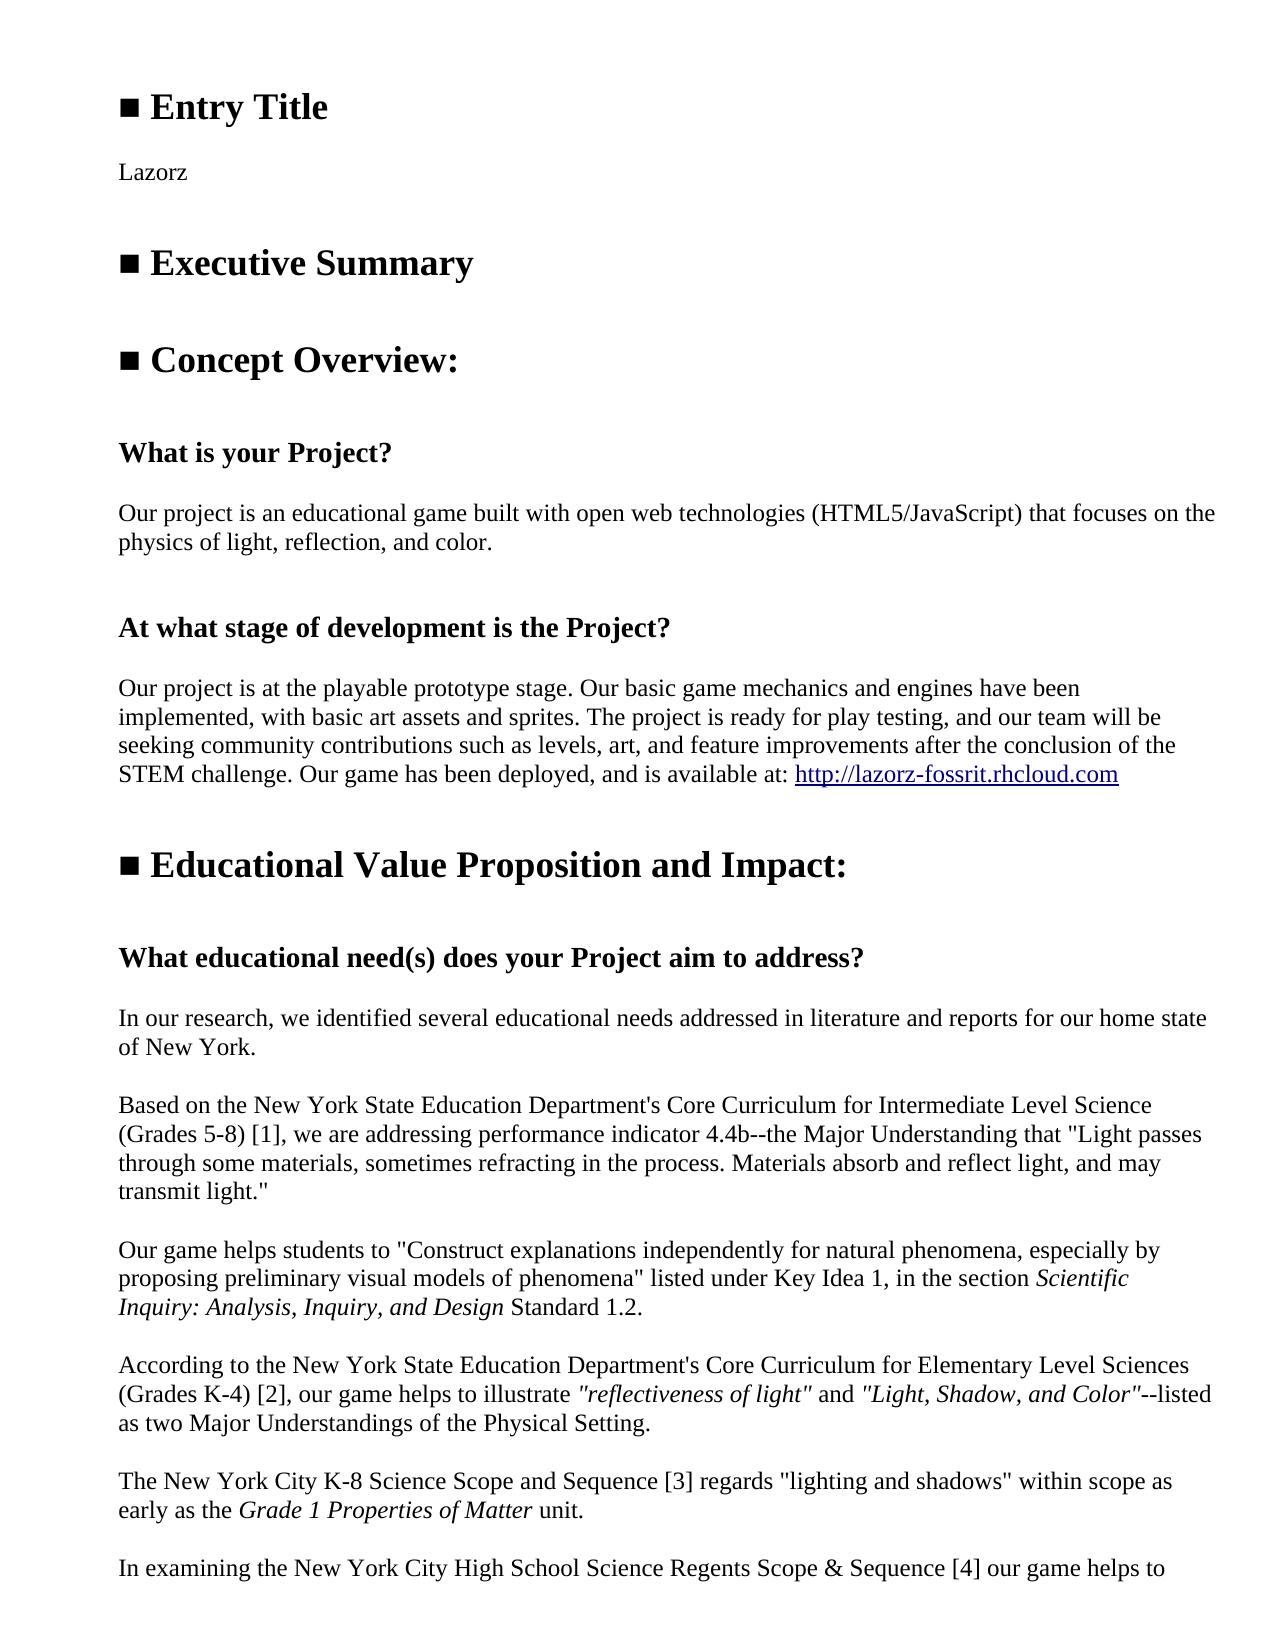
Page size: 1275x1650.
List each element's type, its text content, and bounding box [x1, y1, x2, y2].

text Our project is an educational game built with open web technologies (HTML5/JavaScript) that focuses on the physics of light, reflection, and color. [118, 498, 1216, 556]
subtitle ■ Concept Overview: [118, 337, 1216, 381]
subtitle What educational need(s) does your Project aim to address? [118, 940, 1216, 974]
subtitle ■ Entry Title [118, 84, 1216, 127]
text Our game helps students to "Construct explanations independently for natural phenomena, especially by proposing preliminary visual models of phenomena" listed under Key Idea 1, in the section Scientific Inquiry: Analysis, Inquiry, and Design Standard 1.2. [118, 1235, 1216, 1321]
subtitle ■ Executive Summary [118, 240, 1216, 283]
text In examining the New York City High School Science Regents Scope & Sequence [4] our game helps to [118, 1553, 1216, 1582]
text The New York City K-8 Science Scope and Sequence [3] regards "lighting and shadows" within scope as early as the Grade 1 Properties of Matter unit. [118, 1466, 1216, 1524]
text Lazorz [118, 157, 1216, 185]
subtitle What is your Project? [118, 435, 1216, 469]
text According to the New York State Education Department's Core Curriculum for Elementary Level Sciences (Grades K-4) [2], our game helps to illustrate "reflectiveness of light" and "Light, Shadow, and Color"--listed as two Major Understandings of the Physical Setting. [118, 1350, 1216, 1437]
subtitle At what stage of development is the Project? [118, 610, 1216, 644]
text In our research, we identified several educational needs addressed in literature and reports for our home state of New York. [118, 1003, 1216, 1061]
subtitle ■ Educational Value Proposition and Impact: [118, 843, 1216, 886]
text Our project is at the playable prototype stage. Our basic game mechanics and engines have been implemented, with basic art assets and sprites. The project is ready for play testing, and our team will be seeking community contributions such as levels, art, and feature improvements after the conclusion of the STEM challenge. Our game has been deployed, and is available at: http://lazorz-fossrit.rhcloud.com [118, 673, 1216, 788]
text Based on the New York State Education Department's Core Curriculum for Intermediate Level Science (Grades 5-8) [1], we are addressing performance indicator 4.4b--the Major Understanding that "Light passes through some materials, sometimes refracting in the process. Materials absorb and reflect light, and may transmit light." [118, 1090, 1216, 1205]
